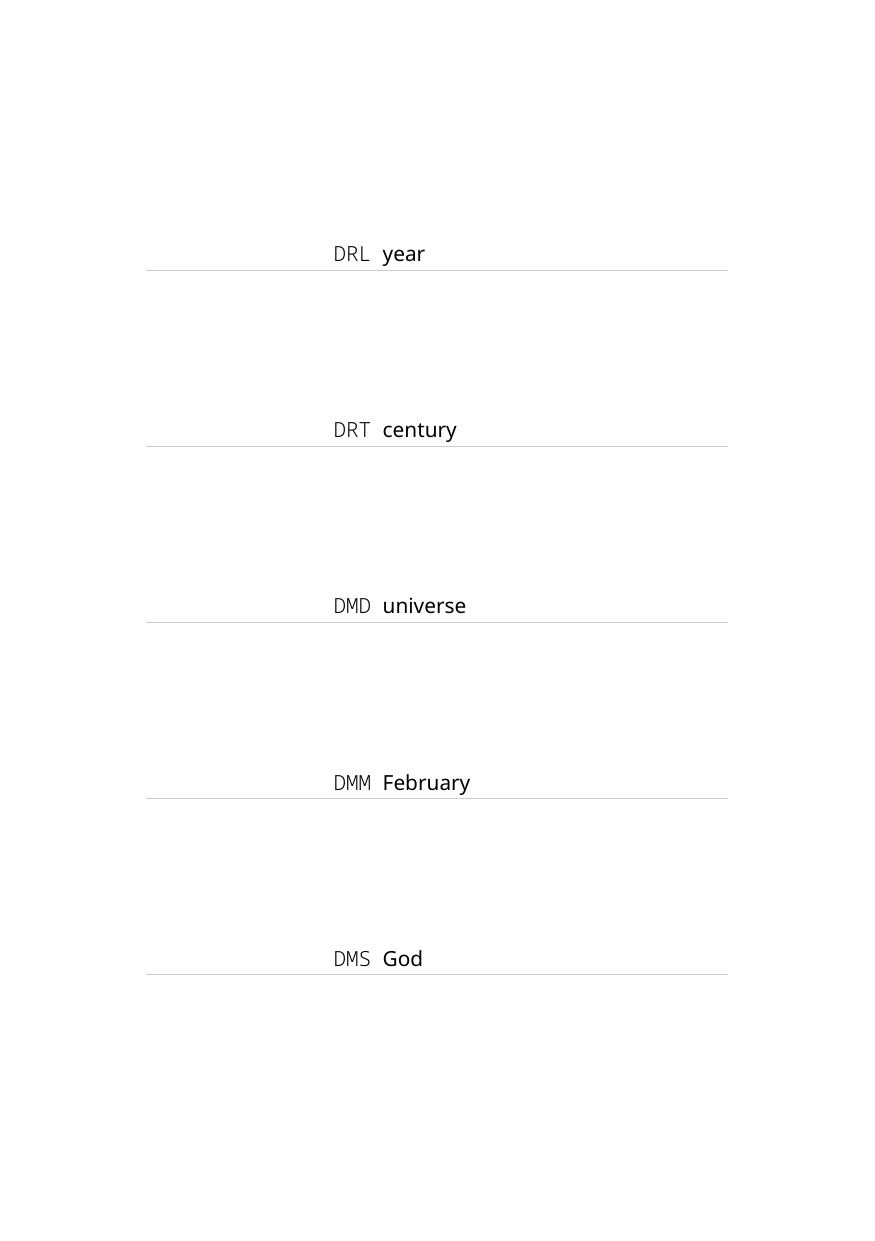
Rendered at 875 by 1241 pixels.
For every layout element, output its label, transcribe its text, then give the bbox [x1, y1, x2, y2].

text DMS God [146, 799, 728, 974]
text DMD universe [146, 447, 728, 622]
text DRL year [146, 94, 728, 270]
text DMM February [146, 623, 728, 798]
text DRT century [146, 271, 728, 446]
